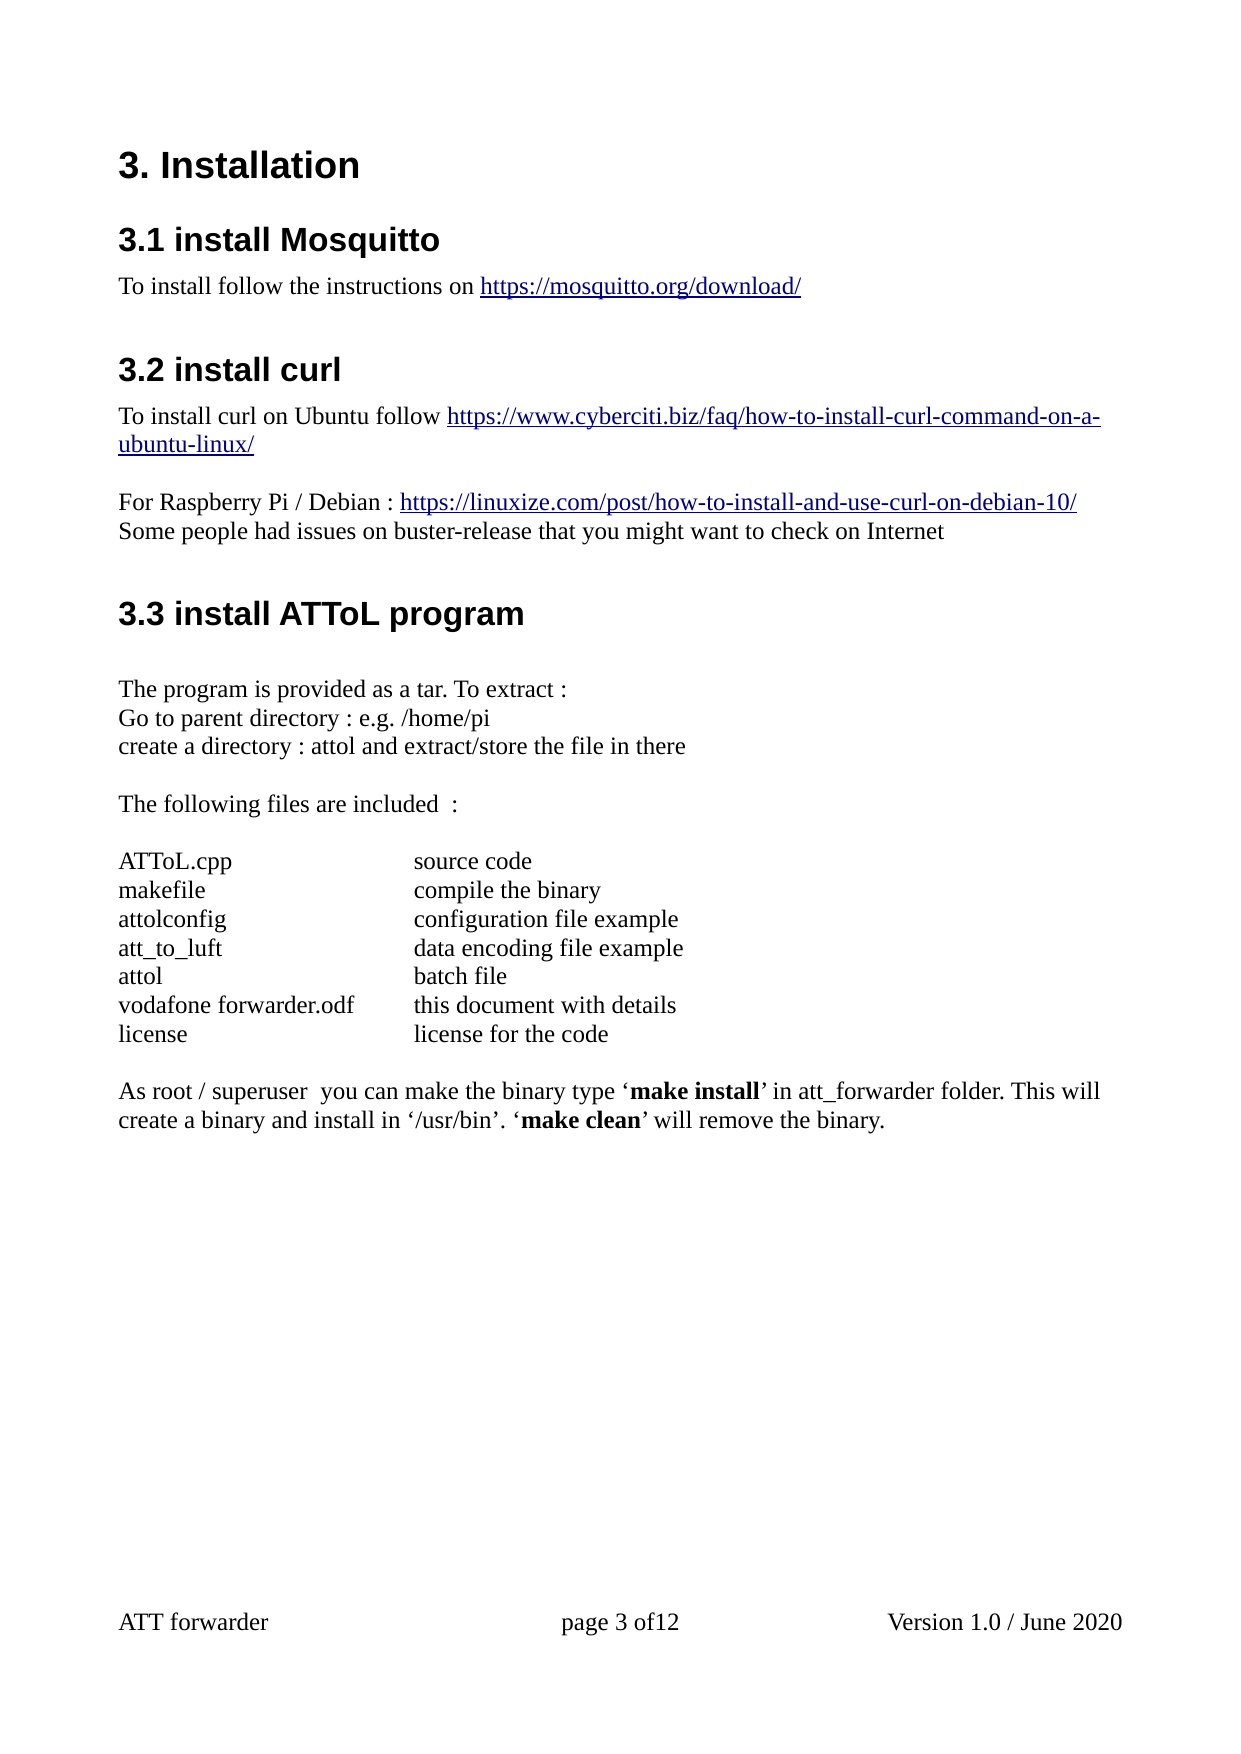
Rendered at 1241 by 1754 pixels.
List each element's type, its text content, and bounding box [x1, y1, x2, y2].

text The following files are included : [118, 789, 1122, 818]
text license license for the code [118, 1019, 1122, 1048]
subtitle 3.1 install Mosquitto [118, 220, 1122, 259]
text To install follow the instructions on https://mosquitto.org/download/ [118, 271, 1122, 300]
text vodafone forwarder.odf this document with details [118, 990, 1122, 1019]
text The program is provided as a tar. To extract : [118, 674, 1122, 703]
text att_to_luft data encoding file example [118, 933, 1122, 961]
text makefile compile the binary [118, 875, 1122, 904]
subtitle 3.3 install ATToL program [118, 594, 1122, 633]
subtitle 3.2 install curl [118, 349, 1122, 388]
text attol batch file [118, 961, 1122, 990]
text As root / superuser you can make the binary type ‘make install’ in att_forwarder folder. This will create a binary and install in ‘/usr/bin’. ‘make clean’ will remove the binary. [118, 1076, 1122, 1134]
text To install curl on Ubuntu follow https://www.cyberciti.biz/faq/how-to-install-curl-command-on-a-ubuntu-linux/ [118, 401, 1122, 458]
text ATToL.cpp source code [118, 846, 1122, 875]
subtitle 3. Installation [118, 143, 1122, 187]
text Some people had issues on buster-release that you might want to check on Internet [118, 516, 1122, 544]
text For Raspberry Pi / Debian : https://linuxize.com/post/how-to-install-and-use-curl-on-debian-10/ [118, 487, 1122, 516]
text create a directory : attol and extract/store the file in there [118, 731, 1122, 760]
text Go to parent directory : e.g. /home/pi [118, 703, 1122, 731]
text attolconfig configuration file example [118, 904, 1122, 933]
